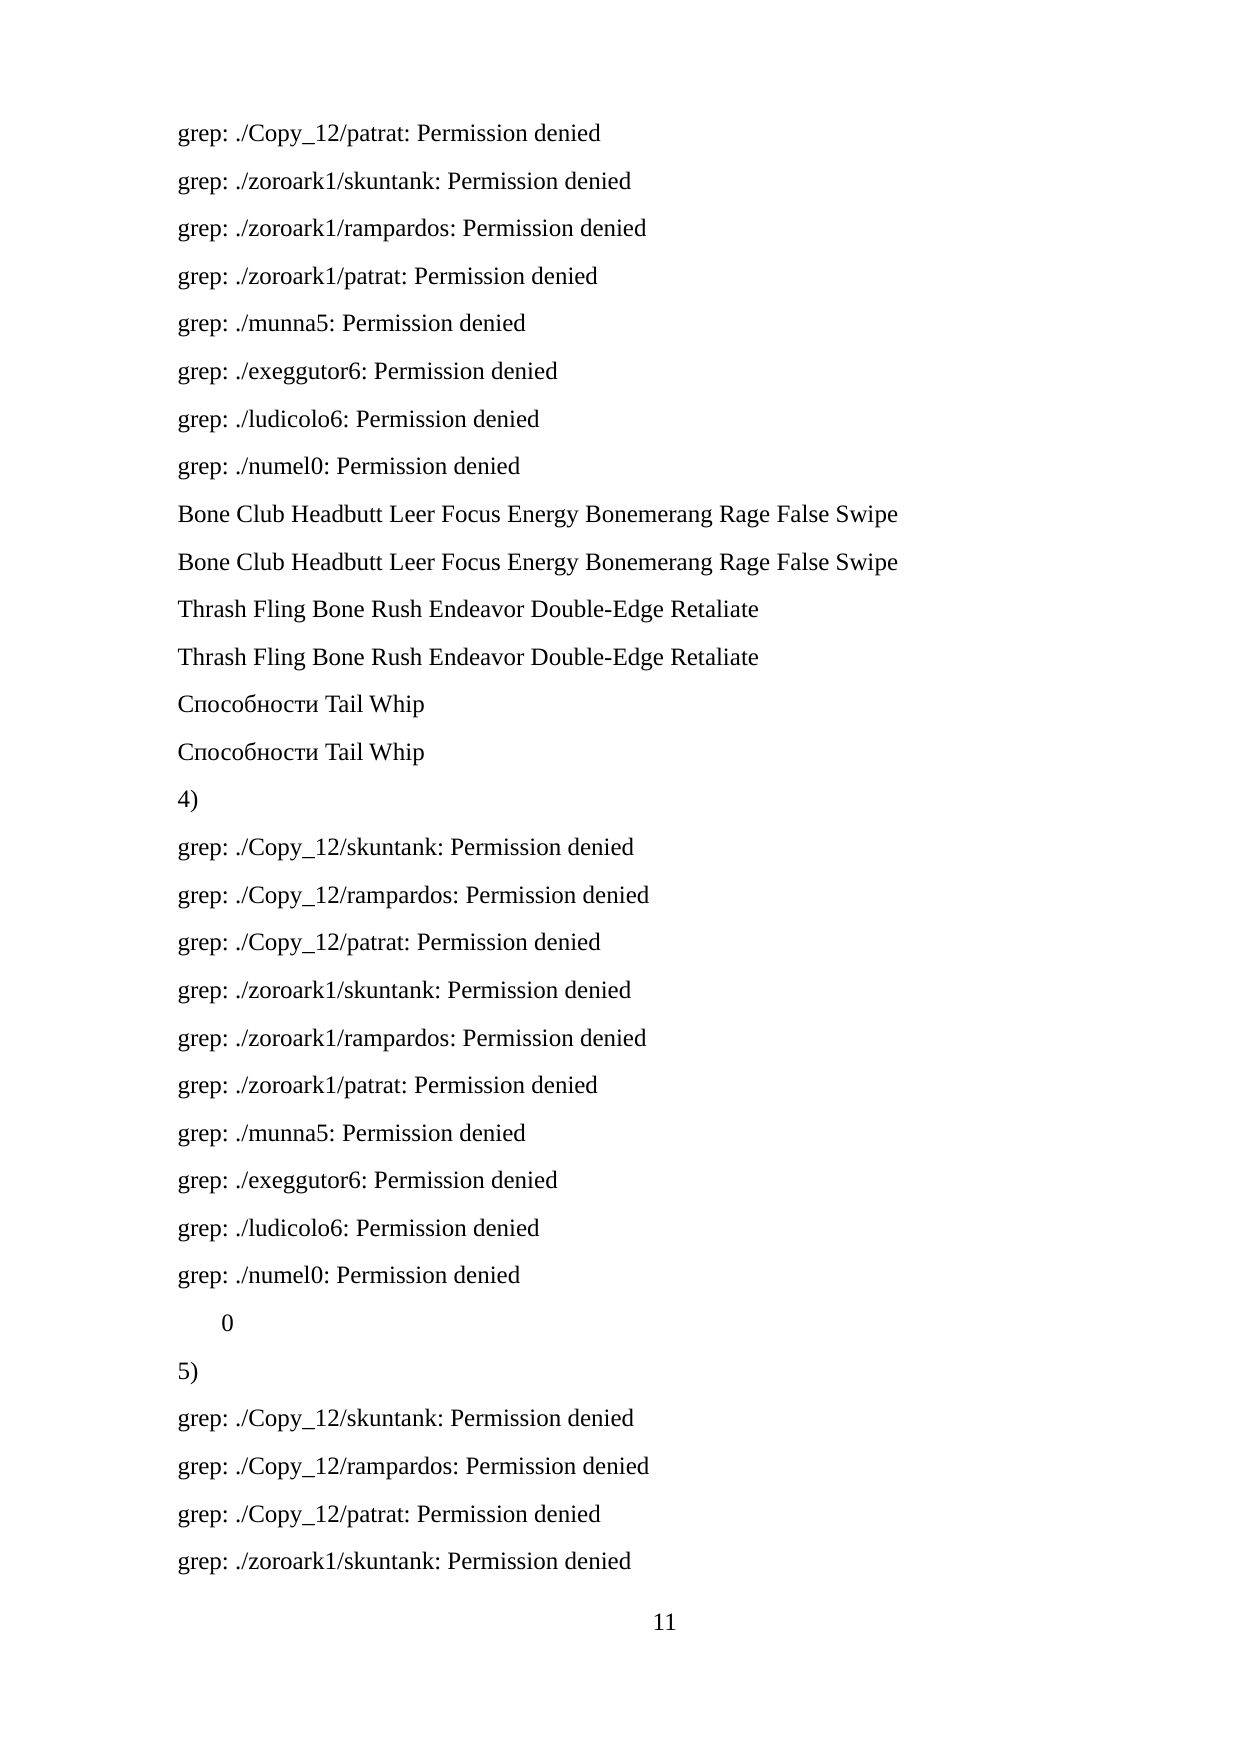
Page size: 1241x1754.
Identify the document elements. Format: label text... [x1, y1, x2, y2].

text grep: ./numel0: Permission denied [177, 451, 1152, 480]
text grep: ./zoroark1/patrat: Permission denied [177, 1070, 1152, 1099]
text grep: ./Copy_12/skuntank: Permission denied [177, 832, 1152, 861]
text Способности Tail Whip [177, 737, 1152, 766]
text grep: ./zoroark1/skuntank: Permission denied [177, 1546, 1152, 1575]
text grep: ./ludicolo6: Permission denied [177, 404, 1152, 432]
text 4) [177, 784, 1152, 813]
text grep: ./numel0: Permission denied [177, 1261, 1152, 1289]
text Thrash Fling Bone Rush Endeavor Double-Edge Retaliate [177, 594, 1152, 623]
text 0 [177, 1308, 1152, 1337]
text grep: ./zoroark1/patrat: Permission denied [177, 261, 1152, 290]
text grep: ./Copy_12/rampardos: Permission denied [177, 1451, 1152, 1480]
text Thrash Fling Bone Rush Endeavor Double-Edge Retaliate [177, 642, 1152, 671]
text 5) [177, 1356, 1152, 1384]
text grep: ./ludicolo6: Permission denied [177, 1213, 1152, 1242]
text Способности Tail Whip [177, 689, 1152, 718]
text grep: ./munna5: Permission denied [177, 308, 1152, 337]
text grep: ./zoroark1/skuntank: Permission denied [177, 975, 1152, 1004]
text Bone Club Headbutt Leer Focus Energy Bonemerang Rage False Swipe [177, 547, 1152, 575]
text grep: ./zoroark1/skuntank: Permission denied [177, 166, 1152, 194]
text grep: ./zoroark1/rampardos: Permission denied [177, 213, 1152, 242]
text grep: ./exeggutor6: Permission denied [177, 356, 1152, 385]
text grep: ./Copy_12/patrat: Permission denied [177, 118, 1152, 147]
text Bone Club Headbutt Leer Focus Energy Bonemerang Rage False Swipe [177, 499, 1152, 528]
text grep: ./Copy_12/skuntank: Permission denied [177, 1403, 1152, 1432]
text grep: ./zoroark1/rampardos: Permission denied [177, 1023, 1152, 1051]
text grep: ./Copy_12/patrat: Permission denied [177, 1499, 1152, 1527]
text grep: ./munna5: Permission denied [177, 1118, 1152, 1147]
text grep: ./exeggutor6: Permission denied [177, 1165, 1152, 1194]
text grep: ./Copy_12/patrat: Permission denied [177, 927, 1152, 956]
text grep: ./Copy_12/rampardos: Permission denied [177, 880, 1152, 908]
